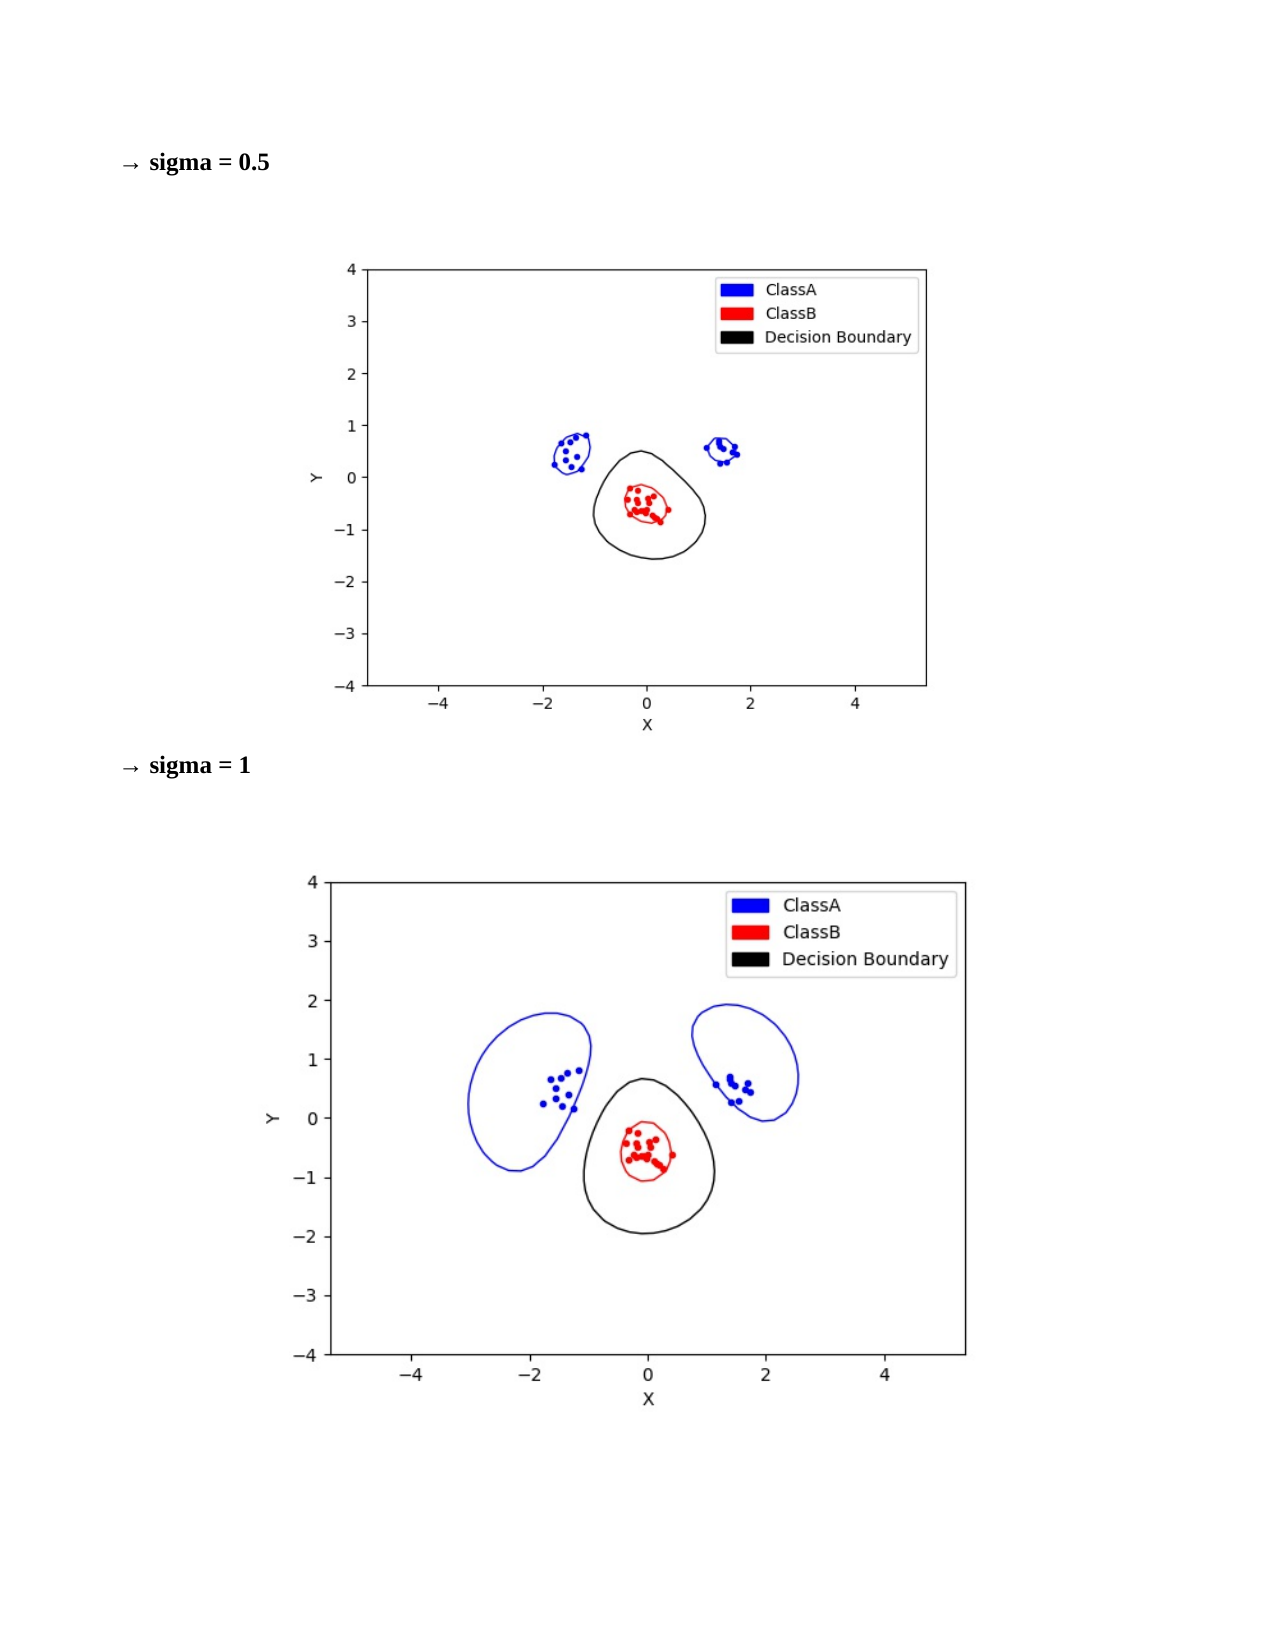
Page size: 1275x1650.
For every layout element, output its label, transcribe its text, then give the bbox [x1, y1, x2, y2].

text → sigma = 1 [118, 751, 1157, 779]
picture [277, 204, 998, 745]
text → sigma = 0.5 [118, 147, 1157, 176]
picture [228, 808, 1047, 1422]
